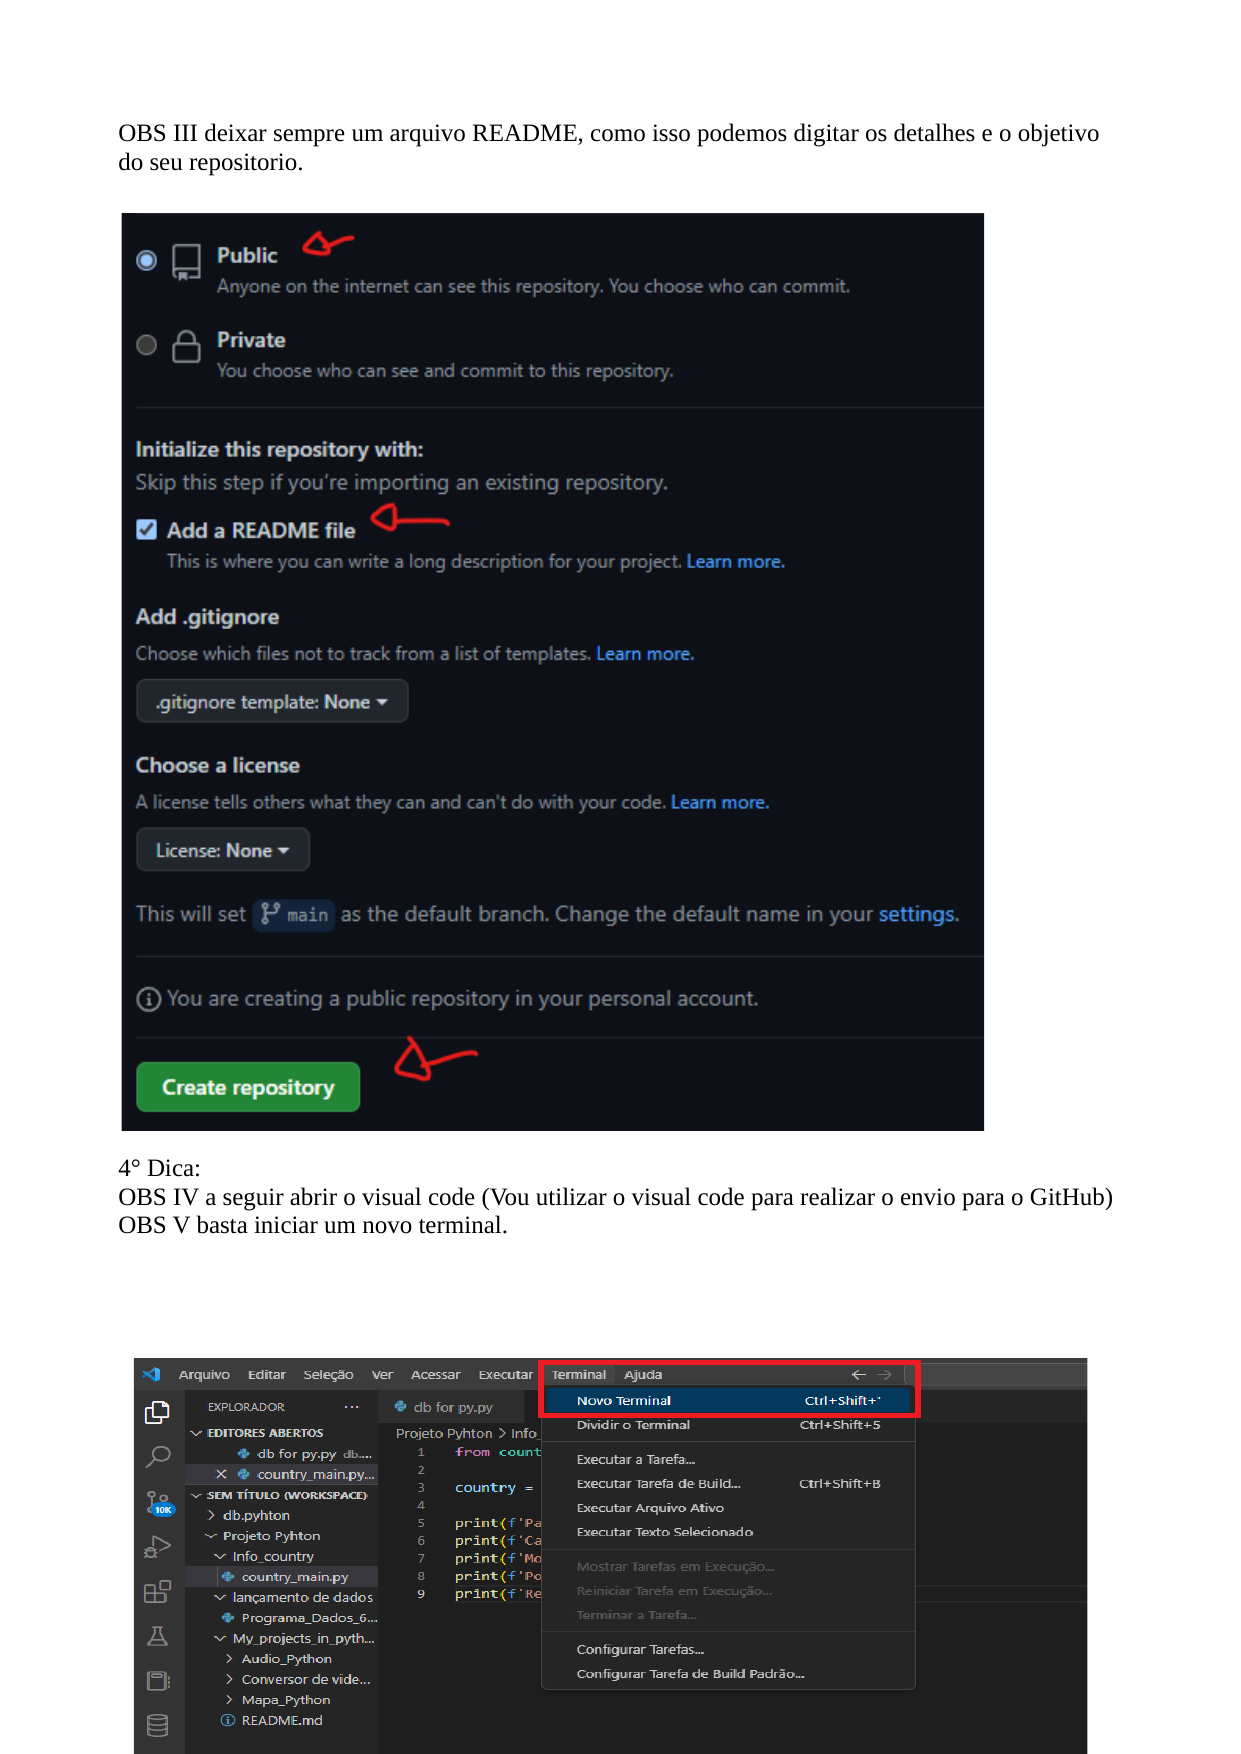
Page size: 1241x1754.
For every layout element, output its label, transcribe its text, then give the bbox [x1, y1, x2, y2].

picture [133, 1358, 1088, 1754]
text OBS V basta iniciar um novo terminal. [118, 1211, 1122, 1239]
text 4° Dica: [118, 1153, 1122, 1182]
picture [121, 213, 985, 1131]
text OBS III deixar sempre um arquivo README, como isso podemos digitar os detalhes e o objetivo do seu repositorio. [118, 118, 1122, 176]
text OBS IV a seguir abrir o visual code (Vou utilizar o visual code para realizar o envio para o GitHub) [118, 1182, 1122, 1211]
